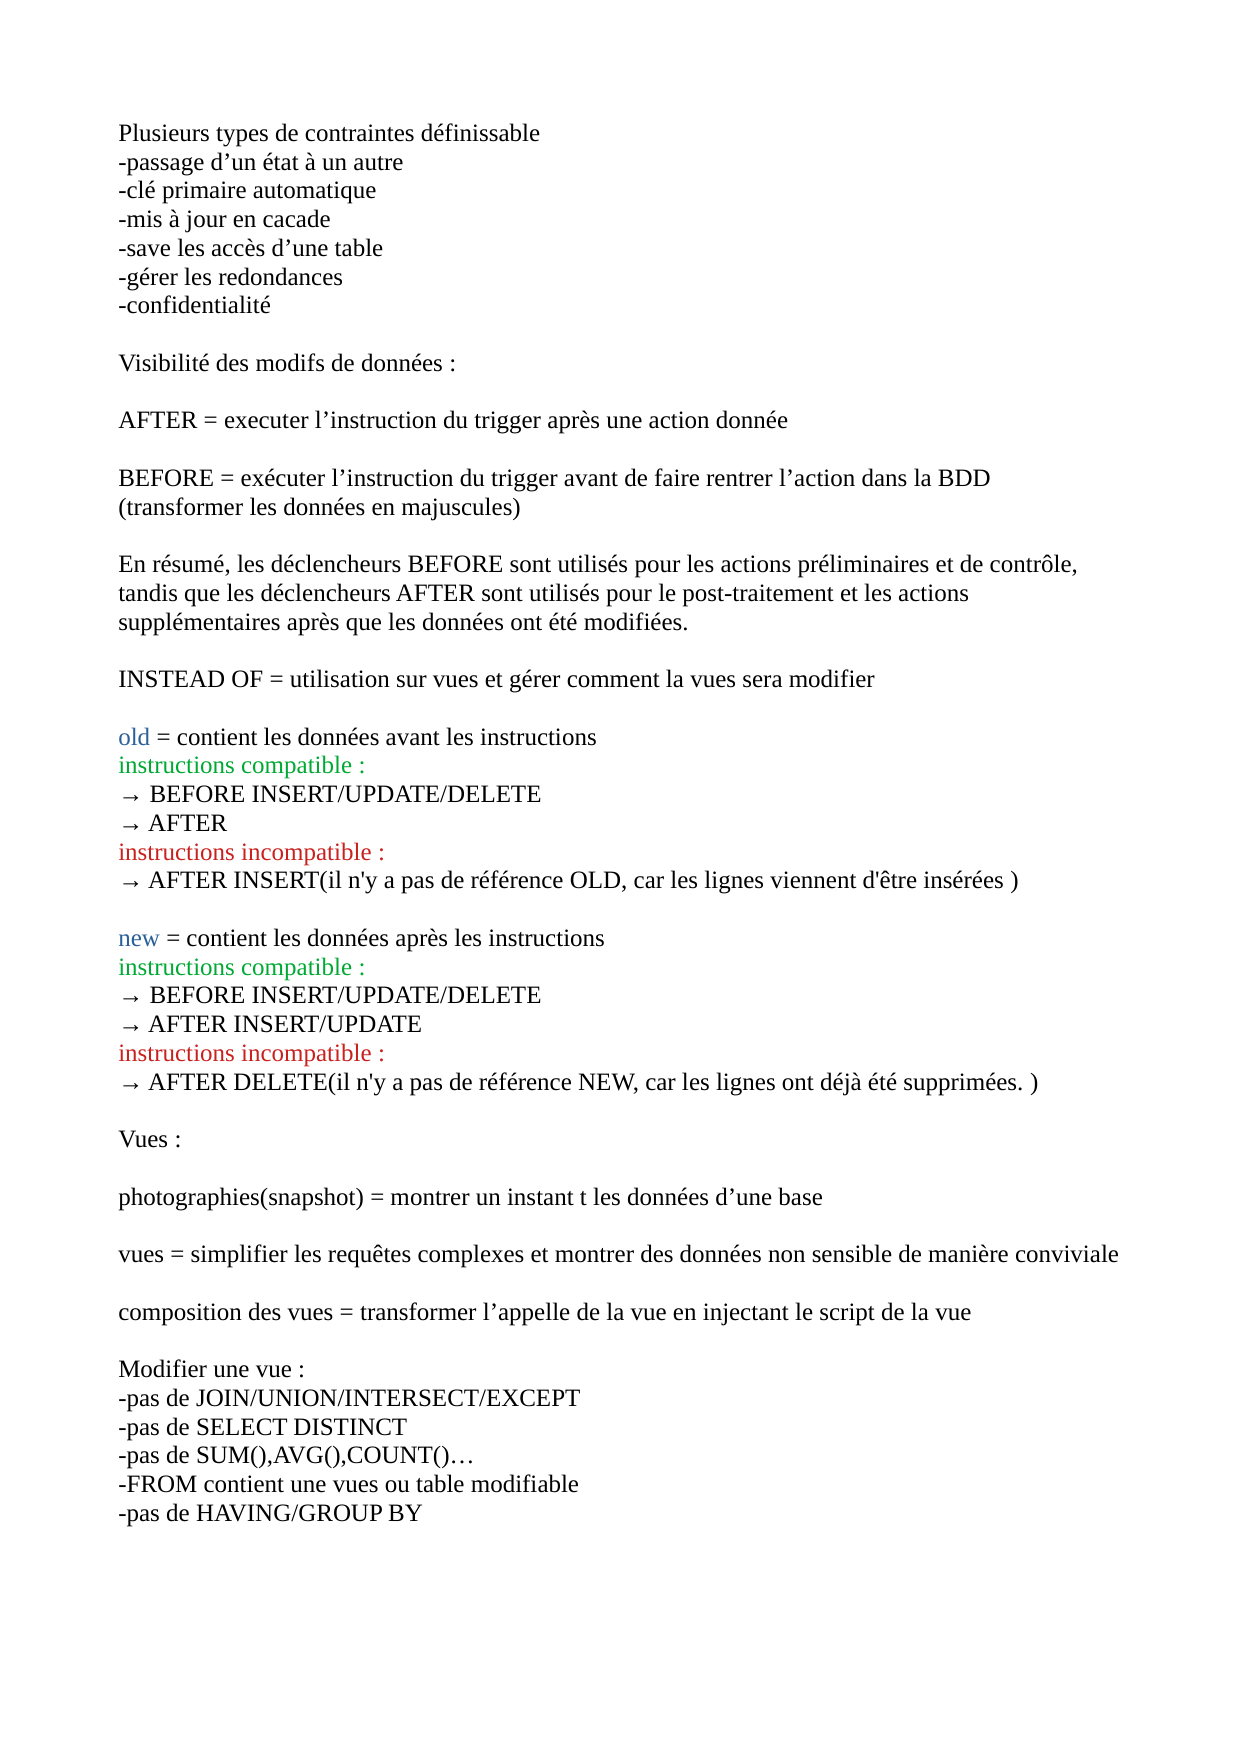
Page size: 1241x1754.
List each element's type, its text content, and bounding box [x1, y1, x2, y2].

text -pas de HAVING/GROUP BY [118, 1498, 1122, 1527]
text -clé primaire automatique [118, 176, 1122, 204]
text Visibilité des modifs de données : [118, 348, 1122, 377]
text new = contient les données après les instructions [118, 923, 1122, 952]
text → AFTER DELETE(il n'y a pas de référence NEW, car les lignes ont déjà été supprimées. ) [118, 1067, 1122, 1096]
text instructions compatible : [118, 751, 1122, 779]
text -pas de SELECT DISTINCT [118, 1412, 1122, 1441]
text -FROM contient une vues ou table modifiable [118, 1469, 1122, 1498]
text -mis à jour en cacade [118, 204, 1122, 233]
text photographies(snapshot) = montrer un instant t les données d’une base [118, 1182, 1122, 1211]
text Plusieurs types de contraintes définissable [118, 118, 1122, 147]
text Modifier une vue : [118, 1354, 1122, 1383]
text instructions compatible : [118, 952, 1122, 981]
text AFTER = executer l’instruction du trigger après une action donnée [118, 406, 1122, 434]
text → AFTER [118, 808, 1122, 837]
text -confidentialité [118, 291, 1122, 319]
text -pas de SUM(),AVG(),COUNT()… [118, 1441, 1122, 1469]
text -save les accès d’une table [118, 233, 1122, 262]
text -passage d’un état à un autre [118, 147, 1122, 176]
text → BEFORE INSERT/UPDATE/DELETE [118, 779, 1122, 808]
text INSTEAD OF = utilisation sur vues et gérer comment la vues sera modifier [118, 664, 1122, 693]
text old = contient les données avant les instructions [118, 722, 1122, 751]
text vues = simplifier les requêtes complexes et montrer des données non sensible de manière conviviale [118, 1239, 1122, 1268]
text Vues : [118, 1124, 1122, 1153]
text instructions incompatible : [118, 1038, 1122, 1067]
text composition des vues = transformer l’appelle de la vue en injectant le script de la vue [118, 1297, 1122, 1326]
text -gérer les redondances [118, 262, 1122, 291]
text En résumé, les déclencheurs BEFORE sont utilisés pour les actions préliminaires et de contrôle, tandis que les déclencheurs AFTER sont utilisés pour le post-traitement et les actions supplémentaires après que les données ont été modifiées. [118, 549, 1122, 636]
text BEFORE = exécuter l’instruction du trigger avant de faire rentrer l’action dans la BDD (transformer les données en majuscules) [118, 463, 1122, 521]
text -pas de JOIN/UNION/INTERSECT/EXCEPT [118, 1383, 1122, 1412]
text instructions incompatible : [118, 837, 1122, 866]
text → BEFORE INSERT/UPDATE/DELETE [118, 981, 1122, 1009]
text → AFTER INSERT/UPDATE [118, 1009, 1122, 1038]
text → AFTER INSERT(il n'y a pas de référence OLD, car les lignes viennent d'être insérées ) [118, 866, 1122, 894]
